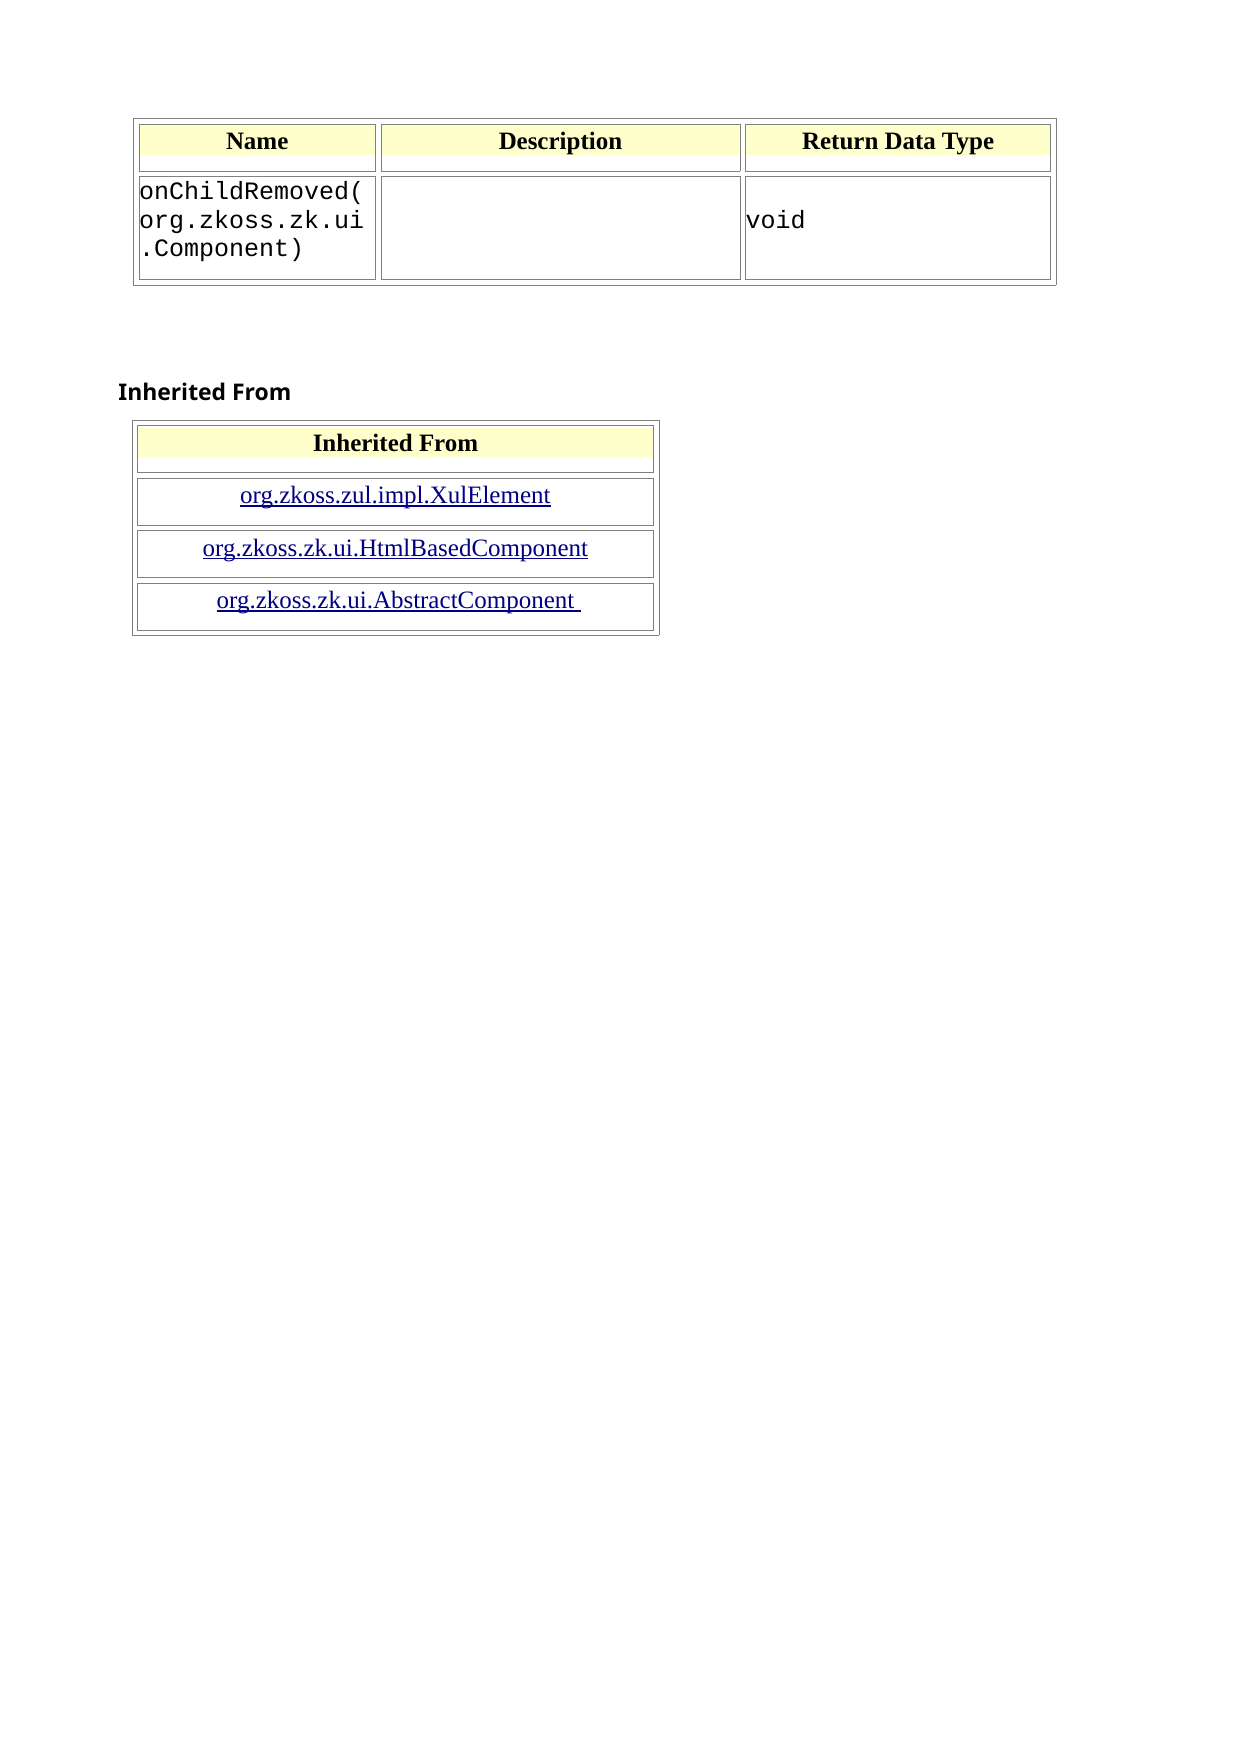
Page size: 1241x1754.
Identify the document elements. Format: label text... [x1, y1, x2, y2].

table_cell [382, 177, 740, 279]
subtitle Inherited From [118, 376, 1122, 407]
table_cell org.zkoss.zk.ui.AbstractComponent [134, 577, 656, 629]
table_cell [378, 171, 742, 279]
table_cell org.zkoss.zul.impl.XulElement [134, 472, 656, 524]
table_cell void [743, 171, 1053, 279]
table_header Inherited From [134, 421, 656, 472]
table_cell onChildRemoved(org.zkoss.zk.ui.Component) [136, 171, 378, 279]
table_header Name [136, 119, 378, 171]
table_cell org.zkoss.zk.ui.HtmlBasedComponent [134, 525, 656, 577]
table_header Return Data Type [743, 119, 1053, 171]
table_header Description [378, 119, 742, 171]
